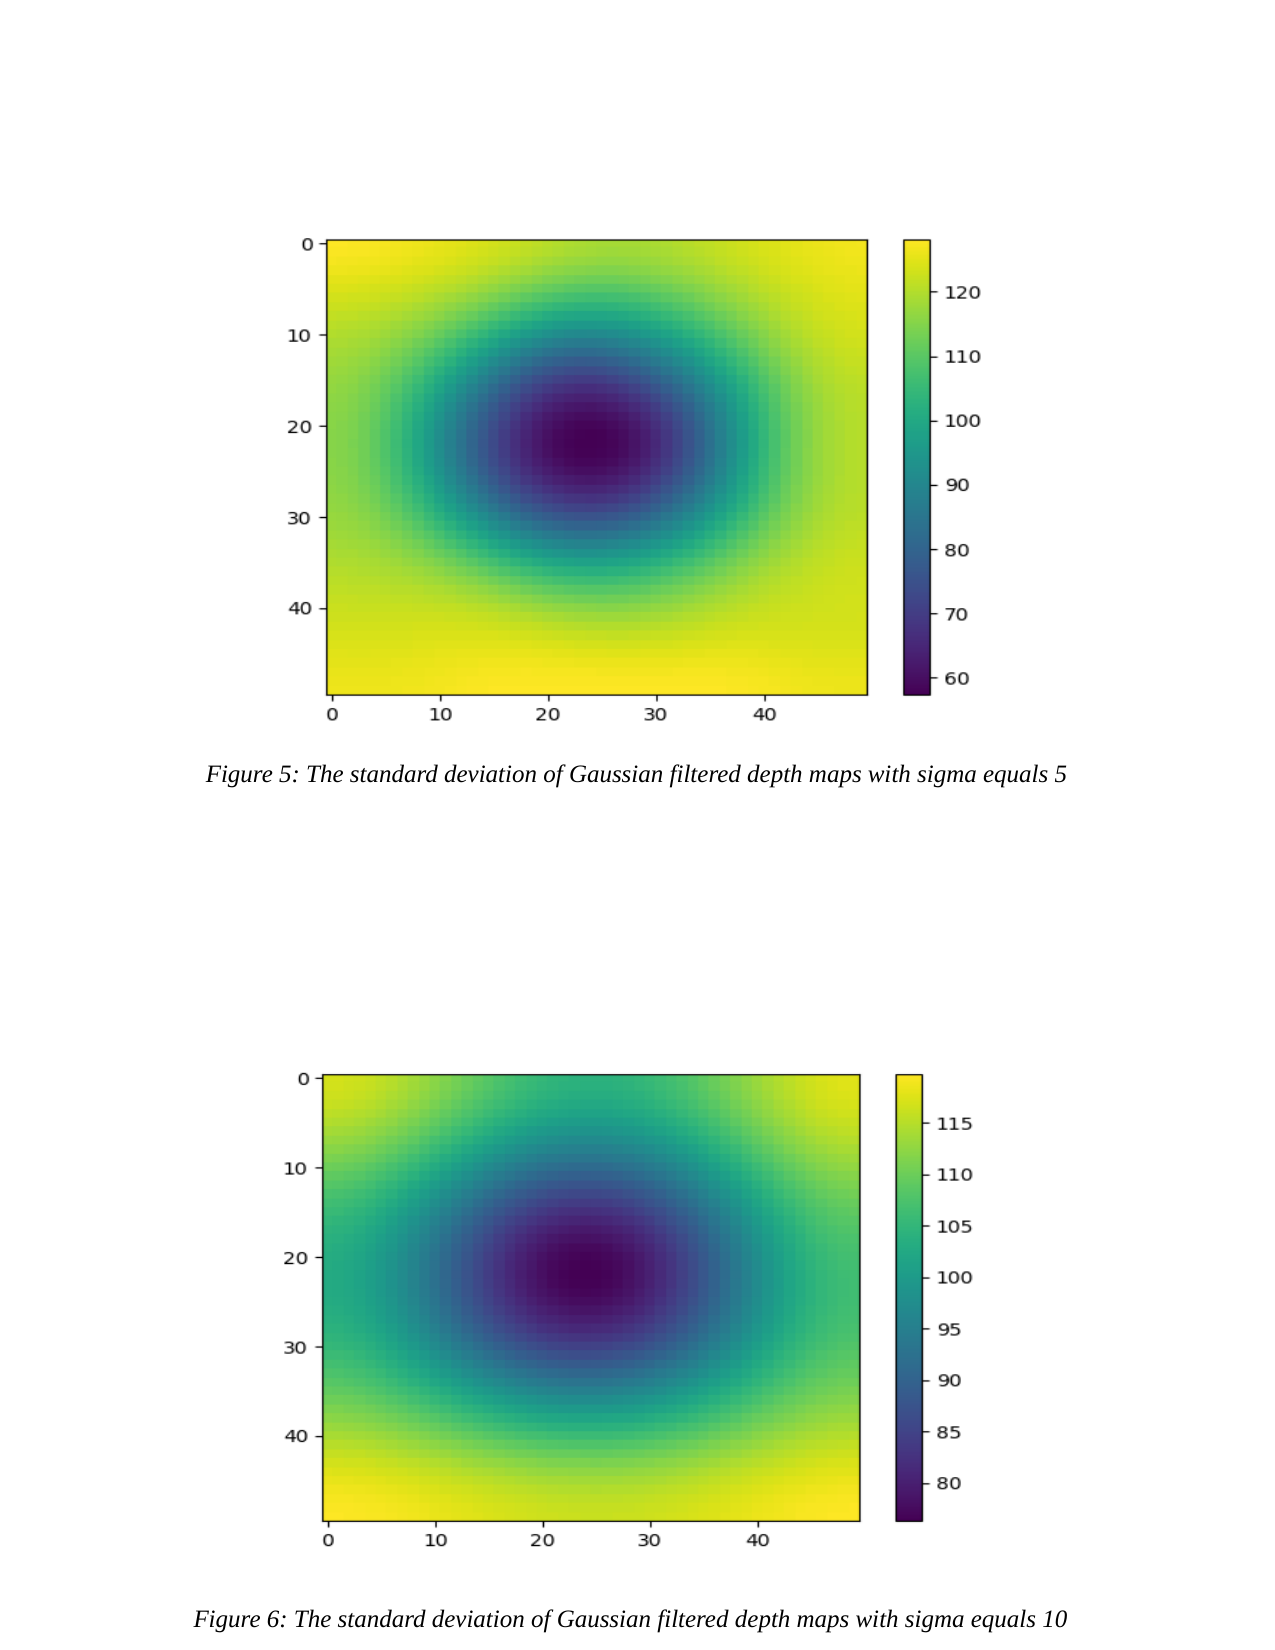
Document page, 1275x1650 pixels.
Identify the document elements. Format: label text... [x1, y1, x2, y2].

picture [171, 168, 1105, 760]
text Figure 6: The standard deviation of Gaussian filtered depth maps with sigma equals 10 [153, 1004, 1110, 1633]
text Figure 5: The standard deviation of Gaussian filtered depth maps with sigma equals 5 [161, 131, 1114, 788]
picture [167, 1004, 1096, 1585]
